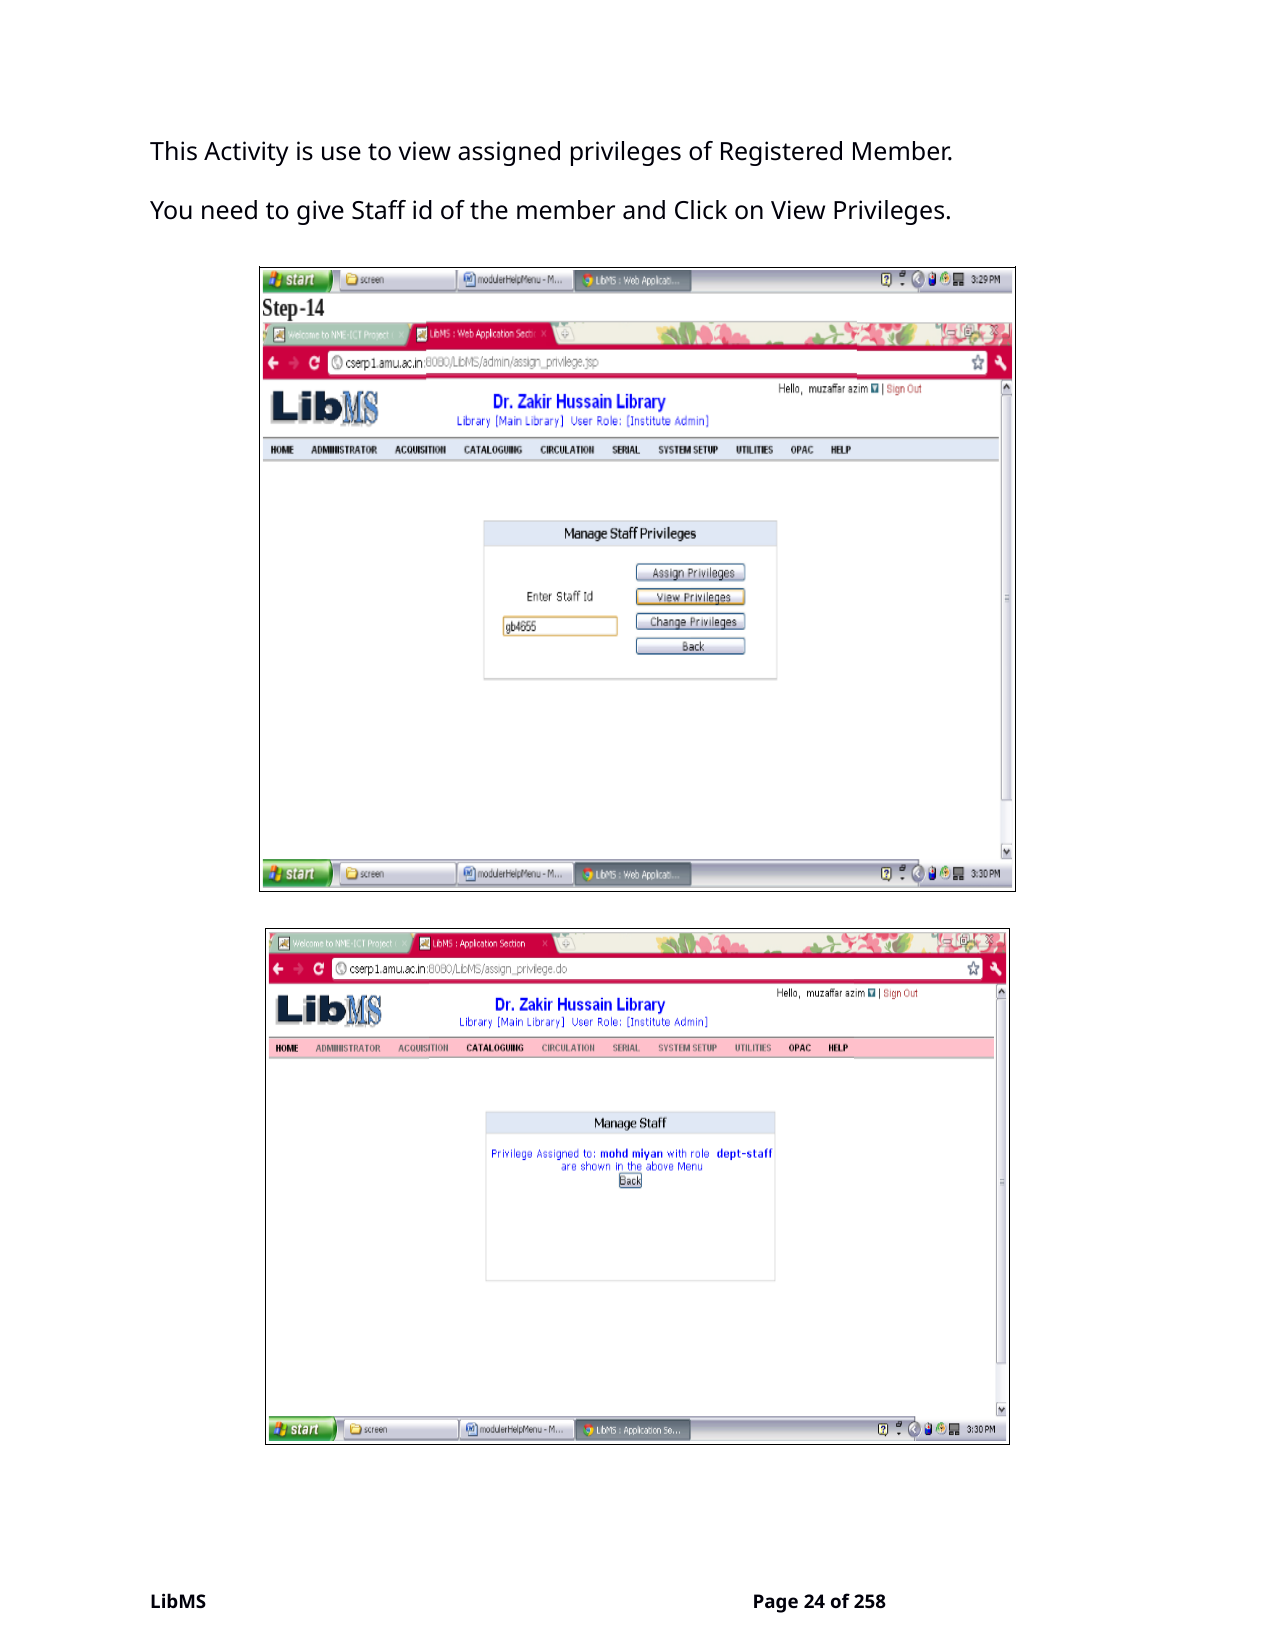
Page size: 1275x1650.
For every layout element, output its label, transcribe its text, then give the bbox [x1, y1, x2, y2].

picture [268, 931, 1007, 1441]
text You need to give Staff id of the member and Click on View Privileges. [150, 192, 1125, 226]
text This Activity is use to view assigned privileges of Registered Member. [150, 133, 1125, 167]
picture [262, 270, 1013, 888]
